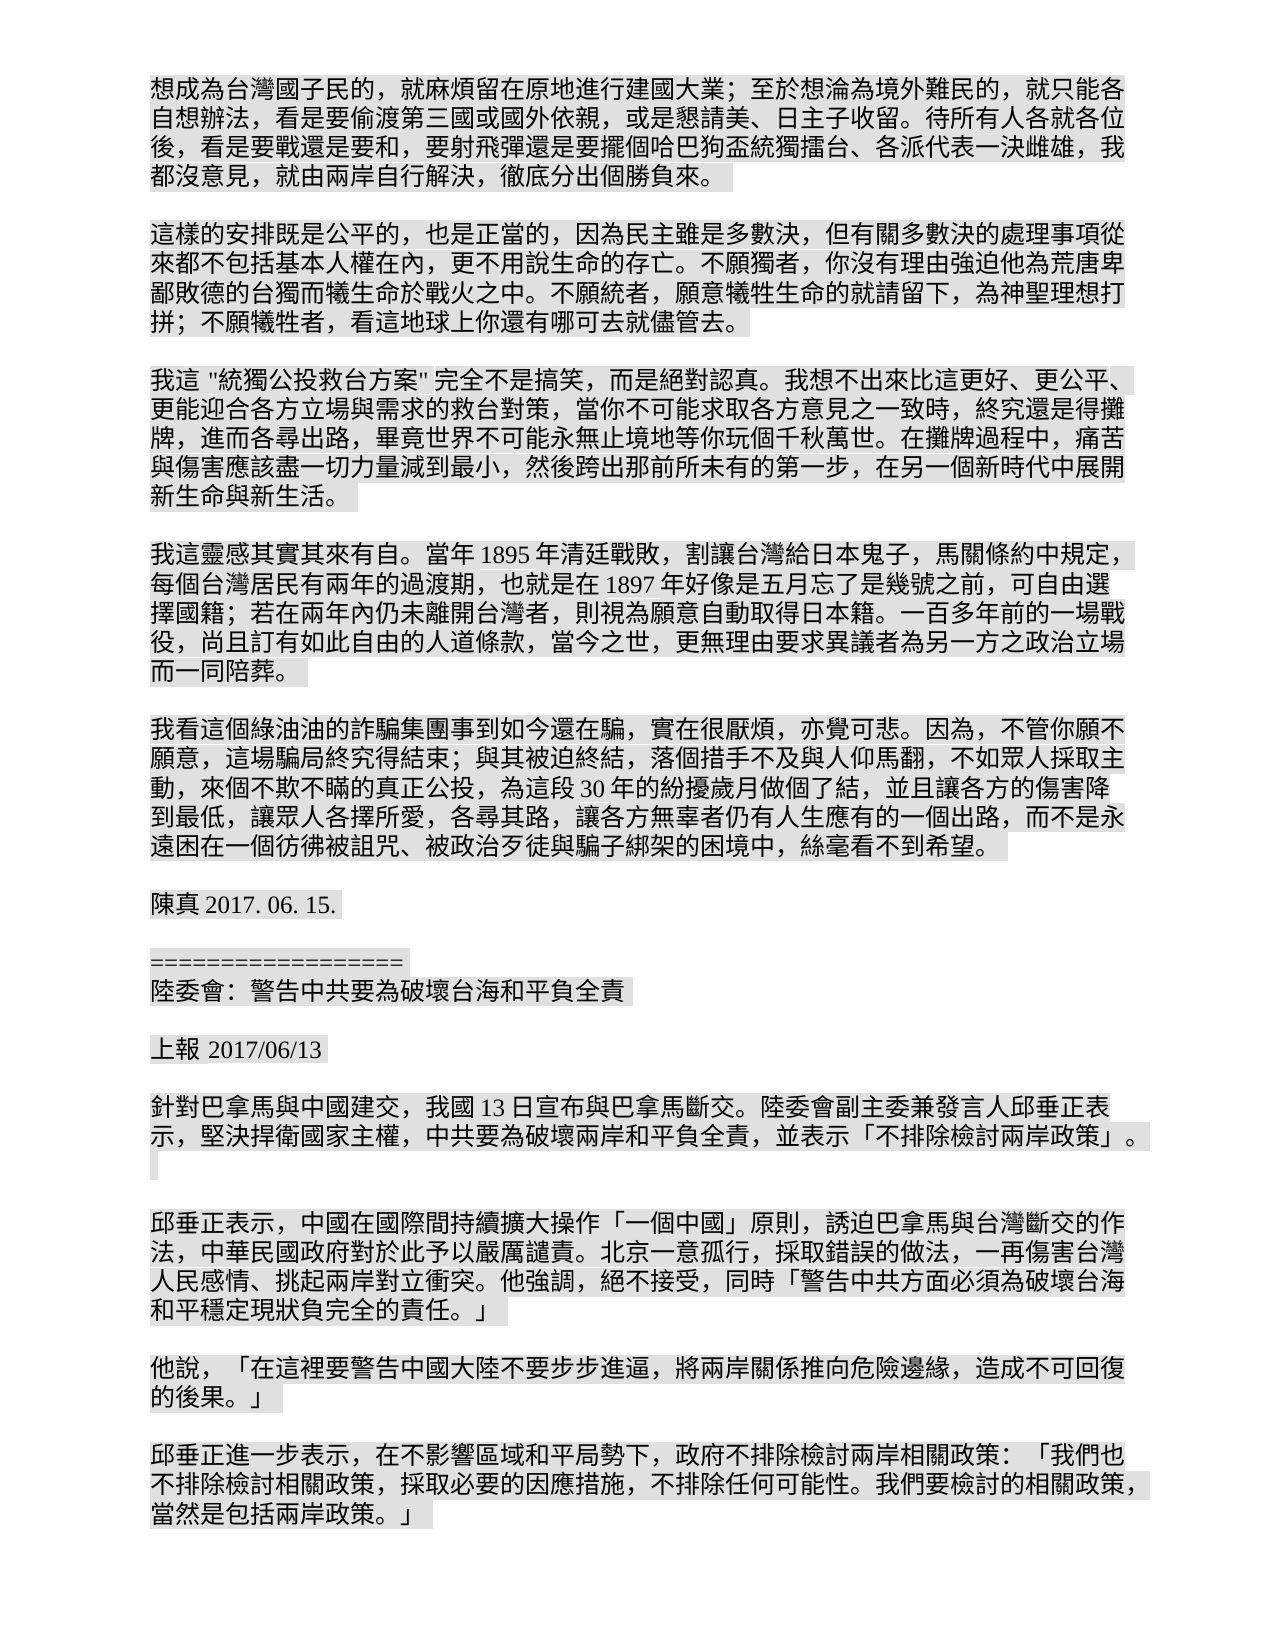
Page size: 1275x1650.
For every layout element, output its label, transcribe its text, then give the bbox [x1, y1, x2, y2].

text 從蔣家的 "反攻大陸解救同胞" 到李登輝的 "國家統一綱領" 及 "三民主義統一中國"，前後歷經大約40年。這番神聖不可質疑的口號，在這40年之間，誰敢質疑誰倒楣。反攻明明無望，卻硬是被炒作成主流之聲、全民願望，誰敢質疑，誰就是漢奸，誰就是 "中共的同路人"，人人得而誅之。 沒想到，緊接著還是同樣的男主角--李登輝，大力引進本土黑道與金權勢力 (所謂黑金) 進入政治，貪污與分贓政治從此大張旗鼓，藉以收編各方勢力，並透過大小媒體的一手掌控與發動所謂 "學運"，迅速鬥垮所謂 "非主流派"，也就是統派及一大票所謂代表大陸法統的 "老賊"。從此， "外省人" 就被污名化了，反中反華的台獨勢力正式登場並越發熾烈猖狂，誰敢質疑，誰就是台奸，誰就是 "中共的同路人"，人人得而誅之。 美國當然才是這場所謂 "寧靜革命" 的無聲政變之操盤手，君不見，美國主流媒體及 "時代雜誌" 當年隨即策封、吹捧李登輝這個貪婪無度的漢奸老賊兼黑金教父為 "民主先生"，大肆歌頌之，藉以鞏固其在台地位，就如同過去那40年之間歌頌蔣介石是 "世界民主的燈塔" 一般。算起來，這段反中反華的台獨歷程至今也差不多快30年了。 不知道為什麼，這些年，我常想起一本過去我對之不太有感覺的書，也就是 Oswald Spengler 寫的 "The Decline of the West"(台譯 "西方的沒落")。我能理解為什麼維根斯坦會宣稱這本書對於他晚期的哲學思想影響重大，但就該書而言，我倒是沒什麼感覺，直到這些年似乎才慢慢察覺在那樣一個年代中，該書作者看待事物的眼光之不凡。 當我們生活在歷史中，我們看不見歷史，我們只能看到昨天或前天或上星期、上個月的一些紛紛擾擾，然後預期後天或下個月的某種可能狀況，彷彿生活或歷史不過就是當下這麼一回事。可是，套句維根斯坦一生思想中的一種看待事物或世界的重要眼光--亦即 "跑到它的外面來看"，世界就變得不一樣了，原本彷彿無邊無際的時間與生活，瞬間成為一種有限之物。 早期維根斯坦那本生前唯一的出版品 "Tractatus Logico-Philosophicus" 中，有一句據說深奧難解的話語，但在我看來卻一點也不難理解。維根斯坦如此寫道："To view the world sub specie aeterni is to view it as a whole - a limited whole. Feeling the world as a limited whole - it is this that is mystical." (以一種永恆的眼光看世界，便是把它看成一個整體--一個有限的整體。察覺到這個世界是一個有限的整體，正是那神祕。) 用我的話來說，這樣一種眼光所察覺者，正是那 "大寫的神祕"；不是枝枝節節瑣瑣碎碎的小神祕，而是那唯一不可理解的神祕："存在"。 我無意在留言板談哲學，因為根本說不清。在此我僅僅是要說，在時間之中，我們看不見時間，可當我們跑到時間的 "外面" 來時，我們其實就彷彿看到了永恆。就如維根斯坦所說，永恆並不是無限長的時間，永恆是根本沒有時間可言，它跳脫在時間之外。歷史也一樣，文化也一樣，一整個時代的氛圍也一樣，當你來到它們的 "外面" 時，它們就成為有限之物。恰恰是這樣一種 "永恆" 的眼光，讓我們看清了事物，看見了世界。這一切彷彿無邊無際的東西，包括時間與空間，原來它就像一個生命體那樣，既然會誕生，就會經歷成長，終而死去。 維根斯坦受Spengler的影響當然不僅僅是這樣一種極其粗淺的皮毛，而是因之發展出一些諸如 language game (語言遊戲)、生命形式 (form of life)或是家族相似性(family resemblance) 等等語言哲學的抽象概念。但是這些東西很難三言兩語說清楚。 回到原先所說，這幾年經常想起 Spengler 的 "The Decline of the West"，也許我也活得夠久了，在當下什麼也看不見，可當你一回頭，望向過去，卻彷彿真能看見一個個乍看無極、實則有限的東西之生生滅滅起起落落。 以上這麼一大段哲學囈語全可跳過，並非重點。回到文章最前頭：反攻大陸的戲碼也好，騙局也罷，演了40年也算夠久了。那麼，接下來騙更大騙更猛的 "騙局2"--所謂台獨建國呢？一齣爛戲演了30年夠不夠？應該夠了吧！能撈的都撈飽了，能搶的也全搶光了，眾人的財富早已重新分配、聚集在少數政治玩家手裏，難道還有可能再演個10年8年？屆時台灣豈不是被政治蝗蟲們啃蝕得只剩一灘血水，化為一堆白骨？ 我想鄭重說的是：該是攤牌的時候了！所謂台獨建國，說是詐騙也好，說是神聖理想也罷，該付諸實行了，建國之路就在眼前，還等什麼呢？騙子當然是能騙多久就騙多久，但是，你以為世界會等你嗎？在我看來是不可能。裝神弄鬼了30年，所有一切全騙到手、吃到飽了，該是見證奇蹟、掀底牌的時候了。 至於底牌該怎麼掀呢？我有妙法。台灣人不是熱愛民主、超愛投票的嗎？在這島上，公投不是被宣傳成民主神器嗎？吹捧了30年的神器，何不拿出來用一用呢？根本不用接力禁食去爭取，只要人渣黨願意，隨時都能使用這項民主神器。題目很簡單，二選一：1. 兩岸統一。2. 獨立建國。透過民主神器，結束這場30年的風雨，開啟另一個時代。 但是大家別緊張，我這項 "統獨公投救台方案" 還有個 "附加但書"：待公投結果出爐後，給台灣人兩年時間，依據個人自由意志，各奔前程；想回歸祖國的，祖國就請挪出名額來；想成為台灣國子民的，就麻煩留在原地進行建國大業；至於想淪為境外難民的，就只能各自想辦法，看是要偷渡第三國或國外依親，或是懇請美、日主子收留。待所有人各就各位後，看是要戰還是要和，要射飛彈還是要擺個哈巴狗盃統獨擂台、各派代表一決雌雄，我都沒意見，就由兩岸自行解決，徹底分出個勝負來。 這樣的安排既是公平的，也是正當的，因為民主雖是多數決，但有關多數決的處理事項從來都不包括基本人權在內，更不用說生命的存亡。不願獨者，你沒有理由強迫他為荒唐卑鄙敗德的台獨而犧生命於戰火之中。不願統者，願意犧牲生命的就請留下，為神聖理想打拼；不願犧牲者，看這地球上你還有哪可去就儘管去。 我這 "統獨公投救台方案" 完全不是搞笑，而是絕對認真。我想不出來比這更好、更公平、更能迎合各方立場與需求的救台對策，當你不可能求取各方意見之一致時，終究還是得攤牌，進而各尋出路，畢竟世界不可能永無止境地等你玩個千秋萬世。在攤牌過程中，痛苦與傷害應該盡一切力量減到最小，然後跨出那前所未有的第一步，在另一個新時代中展開新生命與新生活。 我這靈感其實其來有自。當年1895年清廷戰敗，割讓台灣給日本鬼子，馬關條約中規定，每個台灣居民有兩年的過渡期，也就是在1897年好像是五月忘了是幾號之前，可自由選擇國籍；若在兩年內仍未離開台灣者，則視為願意自動取得日本籍。一百多年前的一場戰役，尚且訂有如此自由的人道條款，當今之世，更無理由要求異議者為另一方之政治立場而一同陪葬。 我看這個綠油油的詐騙集團事到如今還在騙，實在很厭煩，亦覺可悲。因為，不管你願不願意，這場騙局終究得結束；與其被迫終結，落個措手不及與人仰馬翻，不如眾人採取主動，來個不欺不瞞的真正公投，為這段30年的紛擾歲月做個了結，並且讓各方的傷害降到最低，讓眾人各擇所愛，各尋其路，讓各方無辜者仍有人生應有的一個出路，而不是永遠困在一個彷彿被詛咒、被政治歹徒與騙子綁架的困境中，絲毫看不到希望。 陳真2017. 06. 15. ================== 陸委會：警告中共要為破壞台海和平負全責 上報 2017/06/13 針對巴拿馬與中國建交，我國13日宣布與巴拿馬斷交。陸委會副主委兼發言人邱垂正表示，堅決捍衛國家主權，中共要為破壞兩岸和平負全責，並表示「不排除檢討兩岸政策」。 邱垂正表示，中國在國際間持續擴大操作「一個中國」原則，誘迫巴拿馬與台灣斷交的作法，中華民國政府對於此予以嚴厲譴責。北京一意孤行，採取錯誤的做法，一再傷害台灣人民感情、挑起兩岸對立衝突。他強調，絕不接受，同時「警告中共方面必須為破壞台海和平穩定現狀負完全的責任。」 他說，「在這裡要警告中國大陸不要步步進逼，將兩岸關係推向危險邊緣，造成不可回復的後果。」 邱垂正進一步表示，在不影響區域和平局勢下，政府不排除檢討兩岸相關政策：「我們也不排除檢討相關政策，採取必要的因應措施，不排除任何可能性。我們要檢討的相關政策，當然是包括兩岸政策。」 至於具體的政策檢討時程，邱垂正表示，不排除任何時程的可能性，只要經過審視，認為需對外說明，會適時向社會報告。 [150, 75, 1125, 1558]
